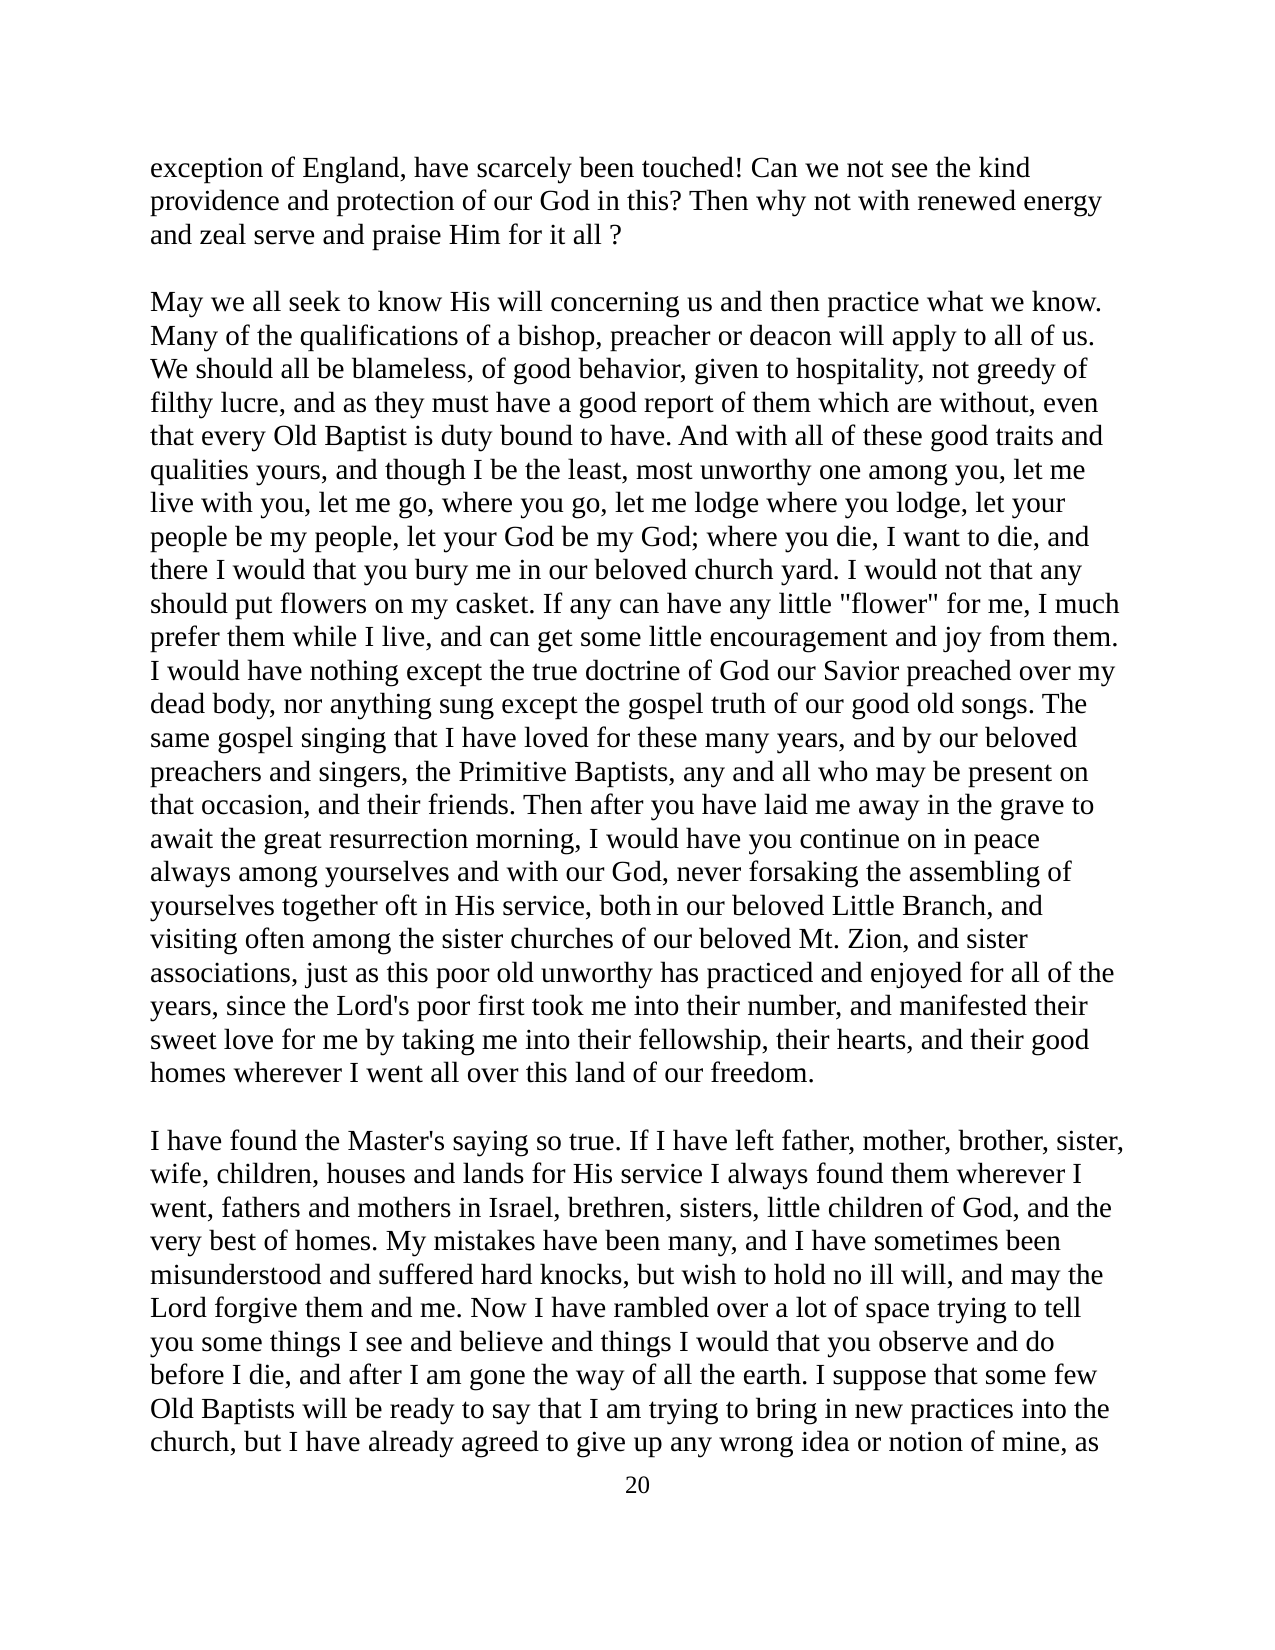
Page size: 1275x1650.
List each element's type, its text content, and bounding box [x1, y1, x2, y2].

text exception of England, have scarcely been touched! Can we not see the kind providence and protection of our God in this? Then why not with renewed energy and zeal serve and praise Him for it all ? [150, 150, 1125, 251]
text I have found the Master's saying so true. If I have left father, mother, brother, sister, wife, children, houses and lands for His service I always found them wherever I went, fathers and mothers in Israel, brethren, sisters, little children of God, and the very best of homes. My mistakes have been many, and I have sometimes been misunderstood and suffered hard knocks, but wish to hold no ill will, and may the Lord forgive them and me. Now I have rambled over a lot of space trying to tell you some things I see and believe and things I would that you observe and do before I die, and after I am gone the way of all the earth. I suppose that some few Old Baptists will be ready to say that I am trying to bring in new practices into the church, but I have already agreed to give up any wrong idea or notion of mine, as [150, 1123, 1125, 1458]
text May we all seek to know His will concerning us and then practice what we know. Many of the qualifications of a bishop, preacher or deacon will apply to all of us. We should all be blameless, of good behavior, given to hospitality, not greedy of filthy lucre, and as they must have a good report of them which are without, even that every Old Baptist is duty bound to have. And with all of these good traits and qualities yours, and though I be the least, most unworthy one among you, let me live with you, let me go, where you go, let me lodge where you lodge, let your people be my people, let your God be my God; where you die, I want to die, and there I would that you bury me in our beloved church yard. I would not that any should put flowers on my casket. If any can have any little "flower" for me, I much prefer them while I live, and can get some little encouragement and joy from them. I would have nothing except the true doctrine of God our Savior preached over my dead body, nor anything sung except the gospel truth of our good old songs. The same gospel singing that I have loved for these many years, and by our beloved preachers and singers, the Primitive Baptists, any and all who may be present on that occasion, and their friends. Then after you have laid me away in the grave to await the great resurrection morning, I would have you continue on in peace always among yourselves and with our God, never forsaking the assembling of yourselves together oft in His service, both in our beloved Little Branch, and visiting often among the sister churches of our beloved Mt. Zion, and sister associations, just as this poor old unworthy has practiced and enjoyed for all of the years, since the Lord's poor first took me into their number, and manifested their sweet love for me by taking me into their fellowship, their hearts, and their good homes wherever I went all over this land of our freedom. [150, 284, 1125, 1089]
